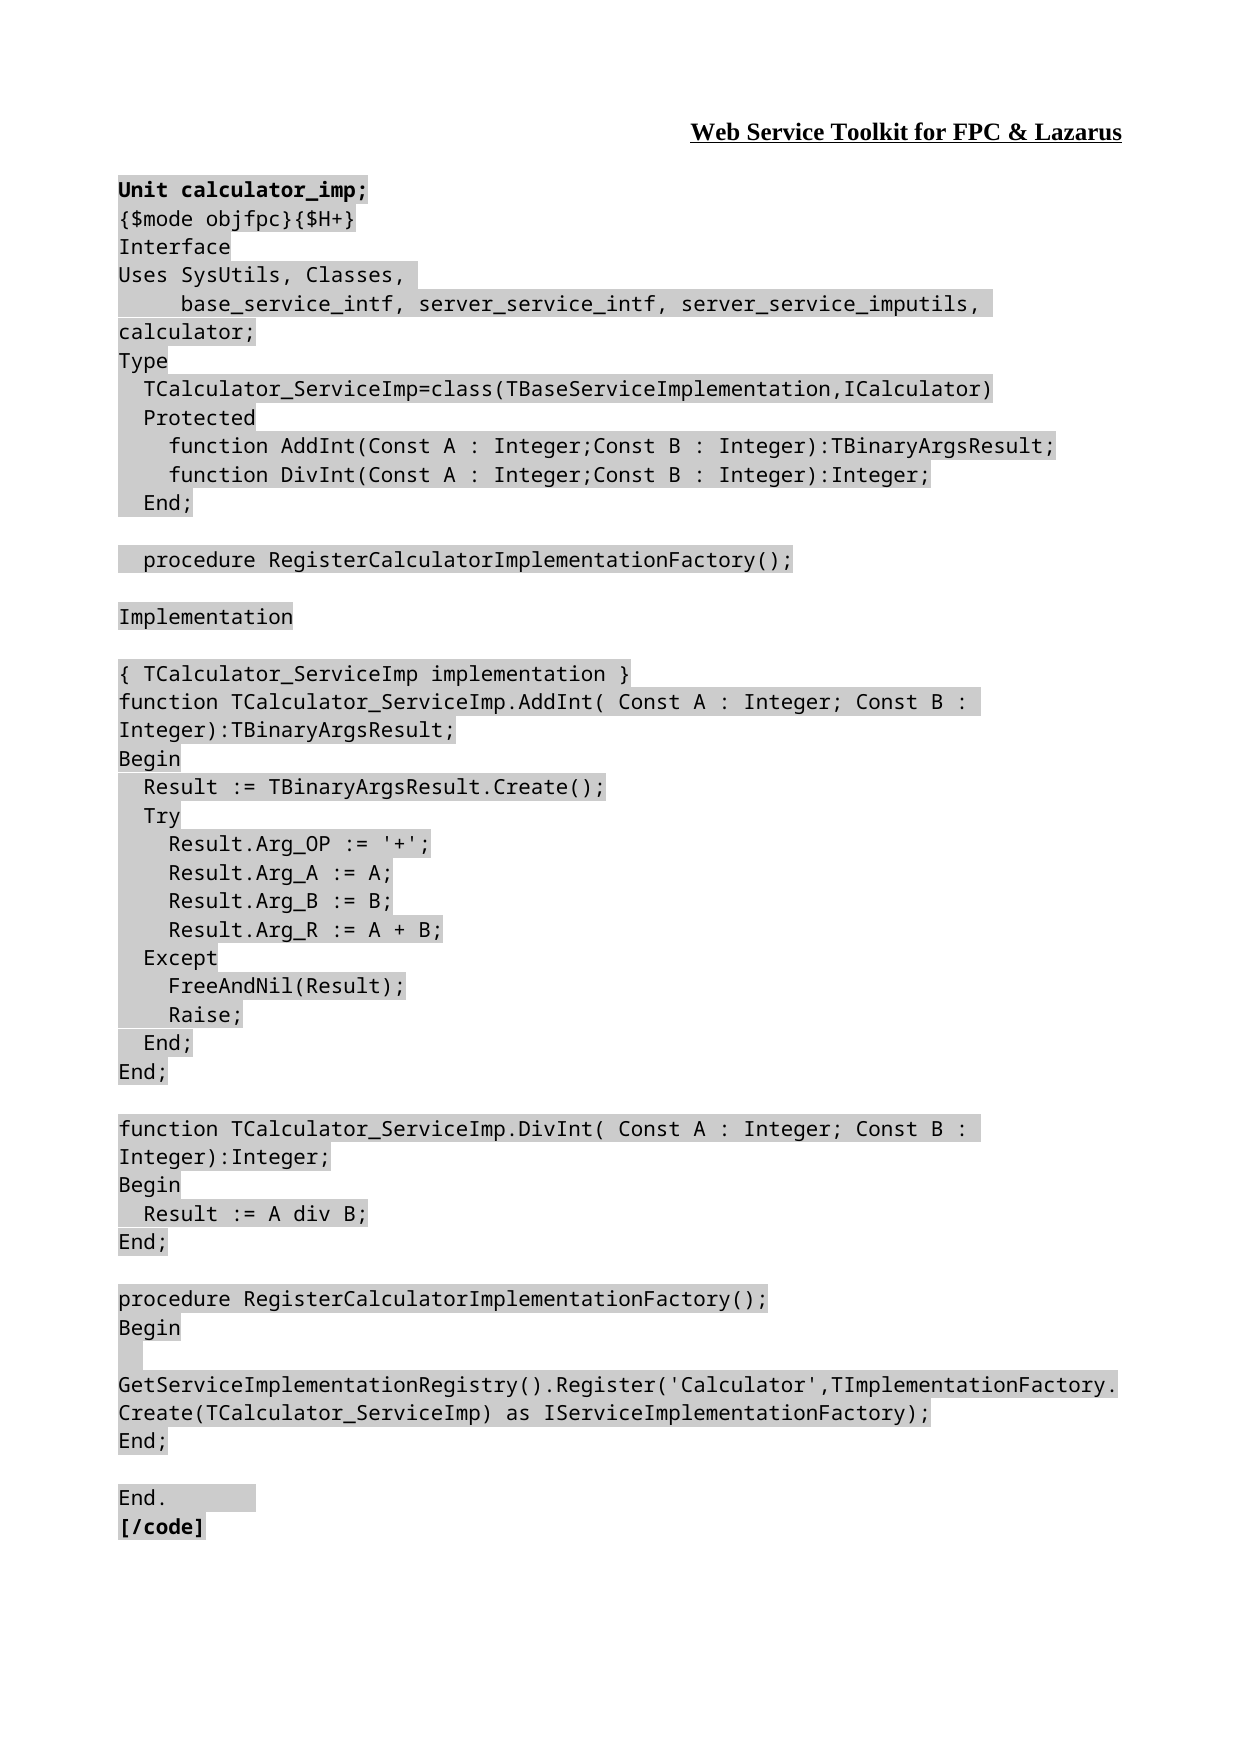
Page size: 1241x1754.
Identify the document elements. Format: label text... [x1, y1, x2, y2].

text Result.Arg_R := A + B; [118, 915, 1122, 943]
text Type [118, 346, 1122, 374]
text Begin [118, 1313, 1122, 1341]
text Begin [118, 744, 1122, 772]
text Result.Arg_OP := '+'; [118, 829, 1122, 858]
text Implementation [118, 602, 1122, 630]
text {$mode objfpc}{$H+} [118, 204, 1122, 232]
text Result.Arg_B := B; [118, 886, 1122, 915]
text Result := A div B; [118, 1199, 1122, 1227]
text base_service_intf, server_service_intf, server_service_imputils, calculator; [118, 289, 1122, 346]
text FreeAndNil(Result); [118, 972, 1122, 1000]
text Result := TBinaryArgsResult.Create(); [118, 772, 1122, 801]
text End; [118, 1028, 1122, 1057]
text procedure RegisterCalculatorImplementationFactory(); [118, 545, 1122, 573]
text GetServiceImplementationRegistry().Register('Calculator',TImplementationFactory.Create(TCalculator_ServiceImp) as IServiceImplementationFactory); [118, 1341, 1122, 1427]
text Try [118, 801, 1122, 829]
text Result.Arg_A := A; [118, 858, 1122, 886]
text function DivInt(Const A : Integer;Const B : Integer):Integer; [118, 460, 1122, 488]
text function AddInt(Const A : Integer;Const B : Integer):TBinaryArgsResult; [118, 431, 1122, 460]
text End. [118, 1483, 1122, 1512]
text End; [118, 1057, 1122, 1085]
text [/code] [118, 1512, 1122, 1540]
text Protected [118, 403, 1122, 431]
text Uses SysUtils, Classes, [118, 261, 1122, 289]
text function TCalculator_ServiceImp.AddInt( Const A : Integer; Const B : Integer):TBinaryArgsResult; [118, 687, 1122, 744]
text Begin [118, 1171, 1122, 1199]
text End; [118, 1227, 1122, 1256]
text Interface [118, 232, 1122, 261]
text End; [118, 1427, 1122, 1455]
text function TCalculator_ServiceImp.DivInt( Const A : Integer; Const B : Integer):Integer; [118, 1114, 1122, 1171]
text Except [118, 943, 1122, 972]
text procedure RegisterCalculatorImplementationFactory(); [118, 1284, 1122, 1313]
text TCalculator_ServiceImp=class(TBaseServiceImplementation,ICalculator) [118, 374, 1122, 403]
text Raise; [118, 1000, 1122, 1028]
text { TCalculator_ServiceImp implementation } [118, 659, 1122, 687]
text End; [118, 488, 1122, 517]
text Unit calculator_imp; [118, 175, 1122, 204]
